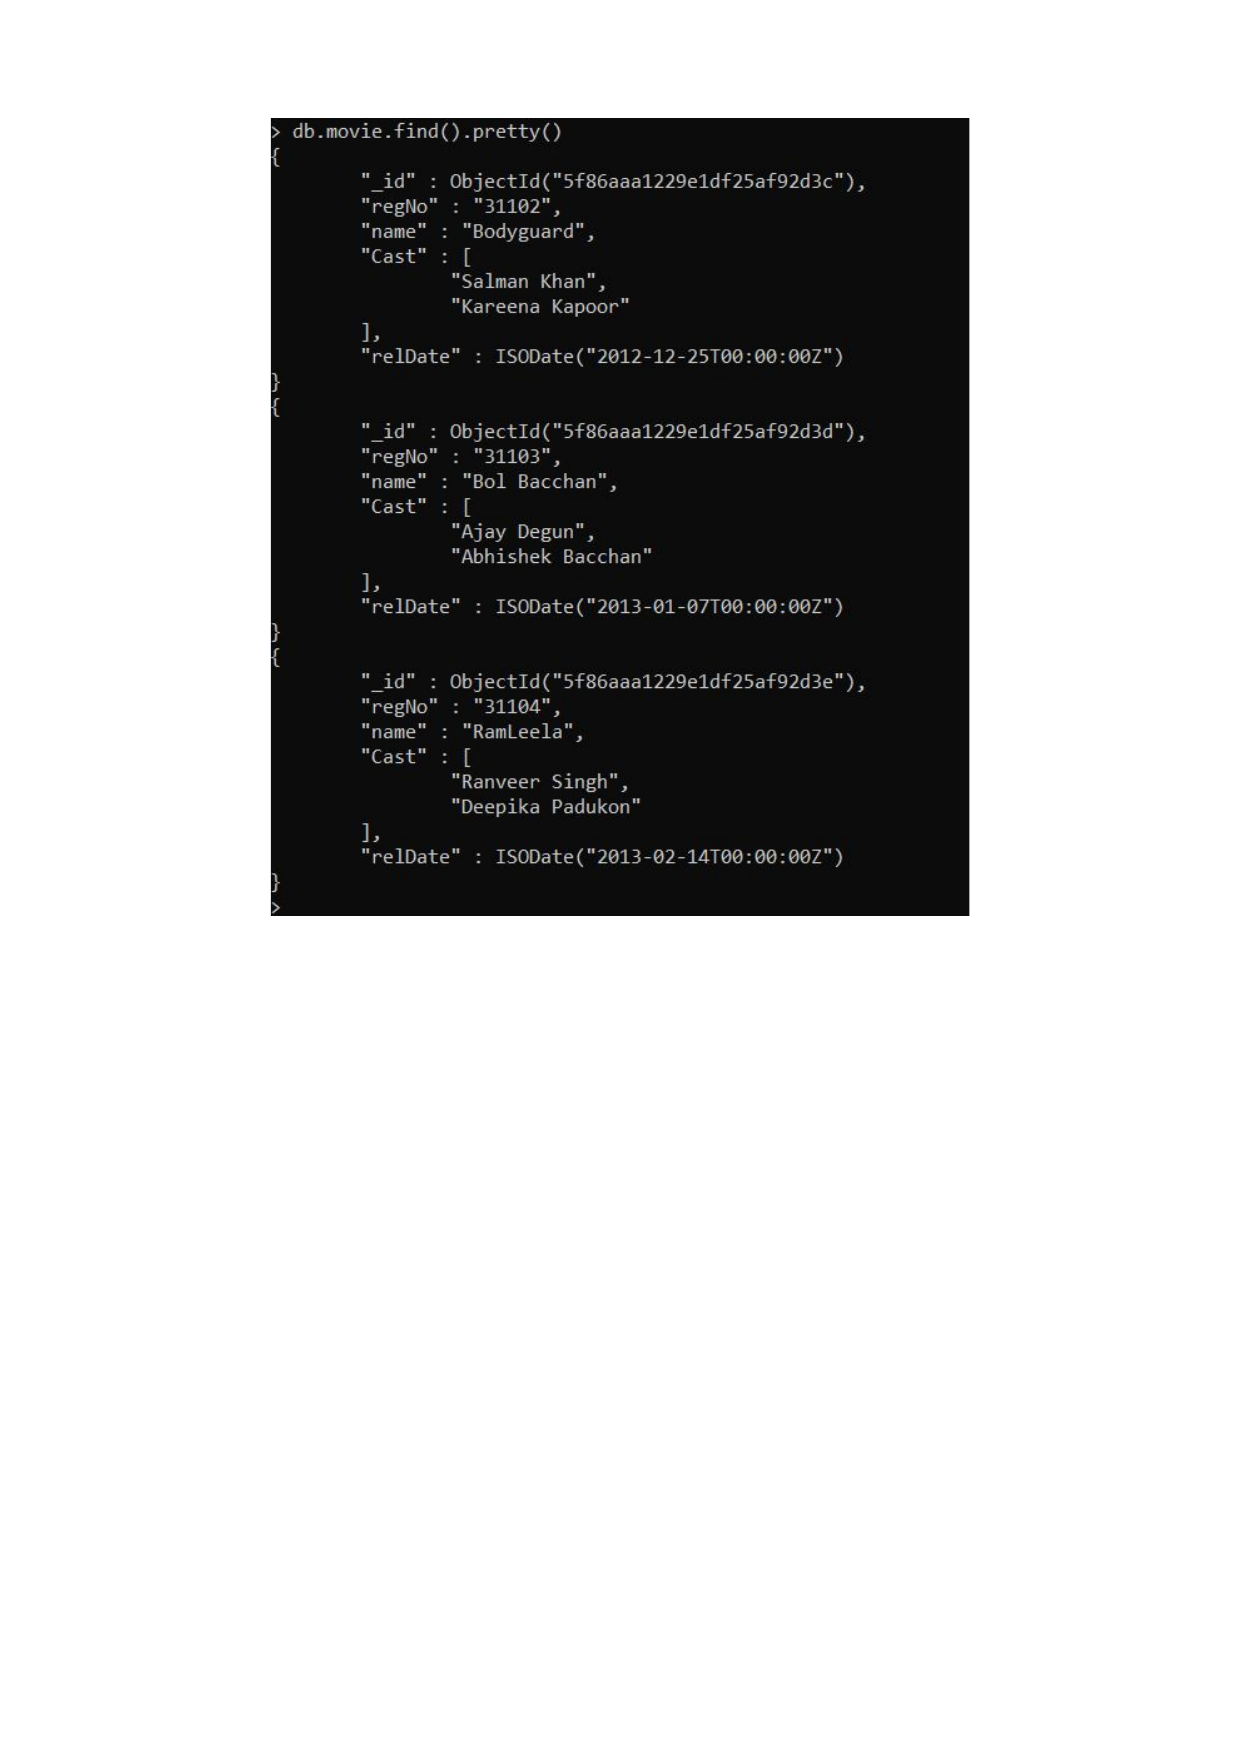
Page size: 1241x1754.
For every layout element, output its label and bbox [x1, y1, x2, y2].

picture [270, 118, 970, 916]
